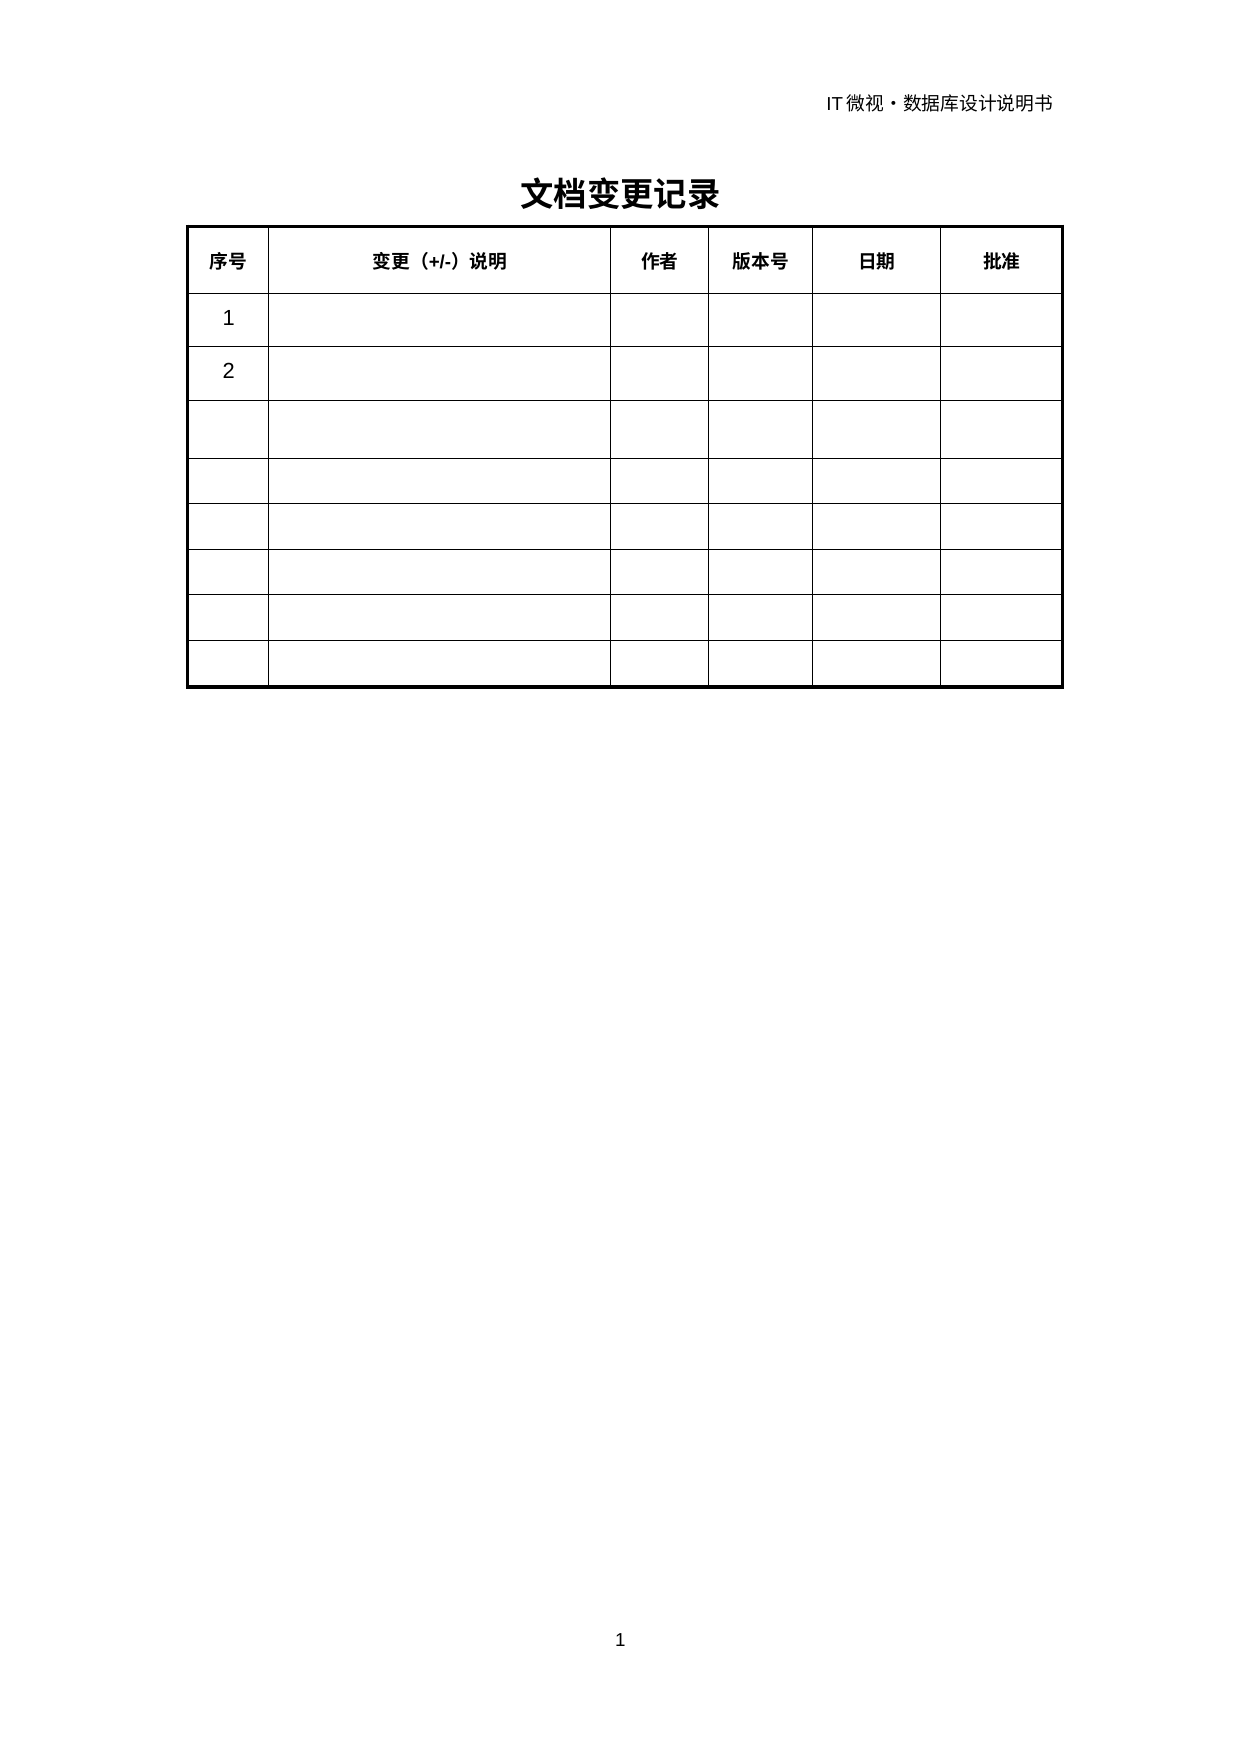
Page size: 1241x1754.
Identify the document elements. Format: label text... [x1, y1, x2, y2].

table_cell [269, 504, 610, 549]
table_cell [813, 550, 940, 594]
table_cell [611, 347, 708, 400]
table_cell [189, 459, 268, 503]
table_cell [813, 459, 940, 503]
table_cell [269, 641, 610, 685]
table_cell [611, 595, 708, 640]
table_header 批准 [941, 228, 1061, 293]
table_cell [611, 641, 708, 685]
table_cell [813, 347, 940, 400]
table_header 作者 [611, 228, 708, 293]
table_cell [189, 504, 268, 549]
table_cell [611, 401, 708, 458]
text 文档变更记录 [187, 159, 1053, 224]
table_cell [269, 294, 610, 346]
table_cell 1 [189, 294, 268, 346]
table_cell [269, 347, 610, 400]
table_cell [269, 550, 610, 594]
table_cell [941, 347, 1061, 400]
table_header 版本号 [709, 228, 812, 293]
table_cell [709, 504, 812, 549]
table_header 序号 [189, 228, 268, 293]
table_cell [709, 550, 812, 594]
table_cell [709, 401, 812, 458]
table_cell [813, 504, 940, 549]
table_cell [189, 641, 268, 685]
table_cell [269, 401, 610, 458]
table_cell [269, 459, 610, 503]
table_cell [611, 550, 708, 594]
table_header 变更（+/-）说明 [269, 228, 610, 293]
table_cell [611, 459, 708, 503]
table_cell [709, 641, 812, 685]
table_cell [941, 459, 1061, 503]
table_cell [941, 550, 1061, 594]
table_cell [189, 595, 268, 640]
table_cell [269, 595, 610, 640]
table_cell [941, 595, 1061, 640]
table_cell [189, 401, 268, 458]
table_cell [189, 550, 268, 594]
table_cell [611, 294, 708, 346]
table_cell [813, 595, 940, 640]
table_cell [709, 595, 812, 640]
table_cell [941, 401, 1061, 458]
table_cell [709, 294, 812, 346]
table_header 日期 [813, 228, 940, 293]
table_cell [709, 459, 812, 503]
table_cell [709, 347, 812, 400]
table_cell [941, 641, 1061, 685]
table_cell 2 [189, 347, 268, 400]
table_cell [813, 401, 940, 458]
table_cell [941, 504, 1061, 549]
table_cell [941, 294, 1061, 346]
table_cell [813, 641, 940, 685]
table_cell [813, 294, 940, 346]
table_cell [611, 504, 708, 549]
